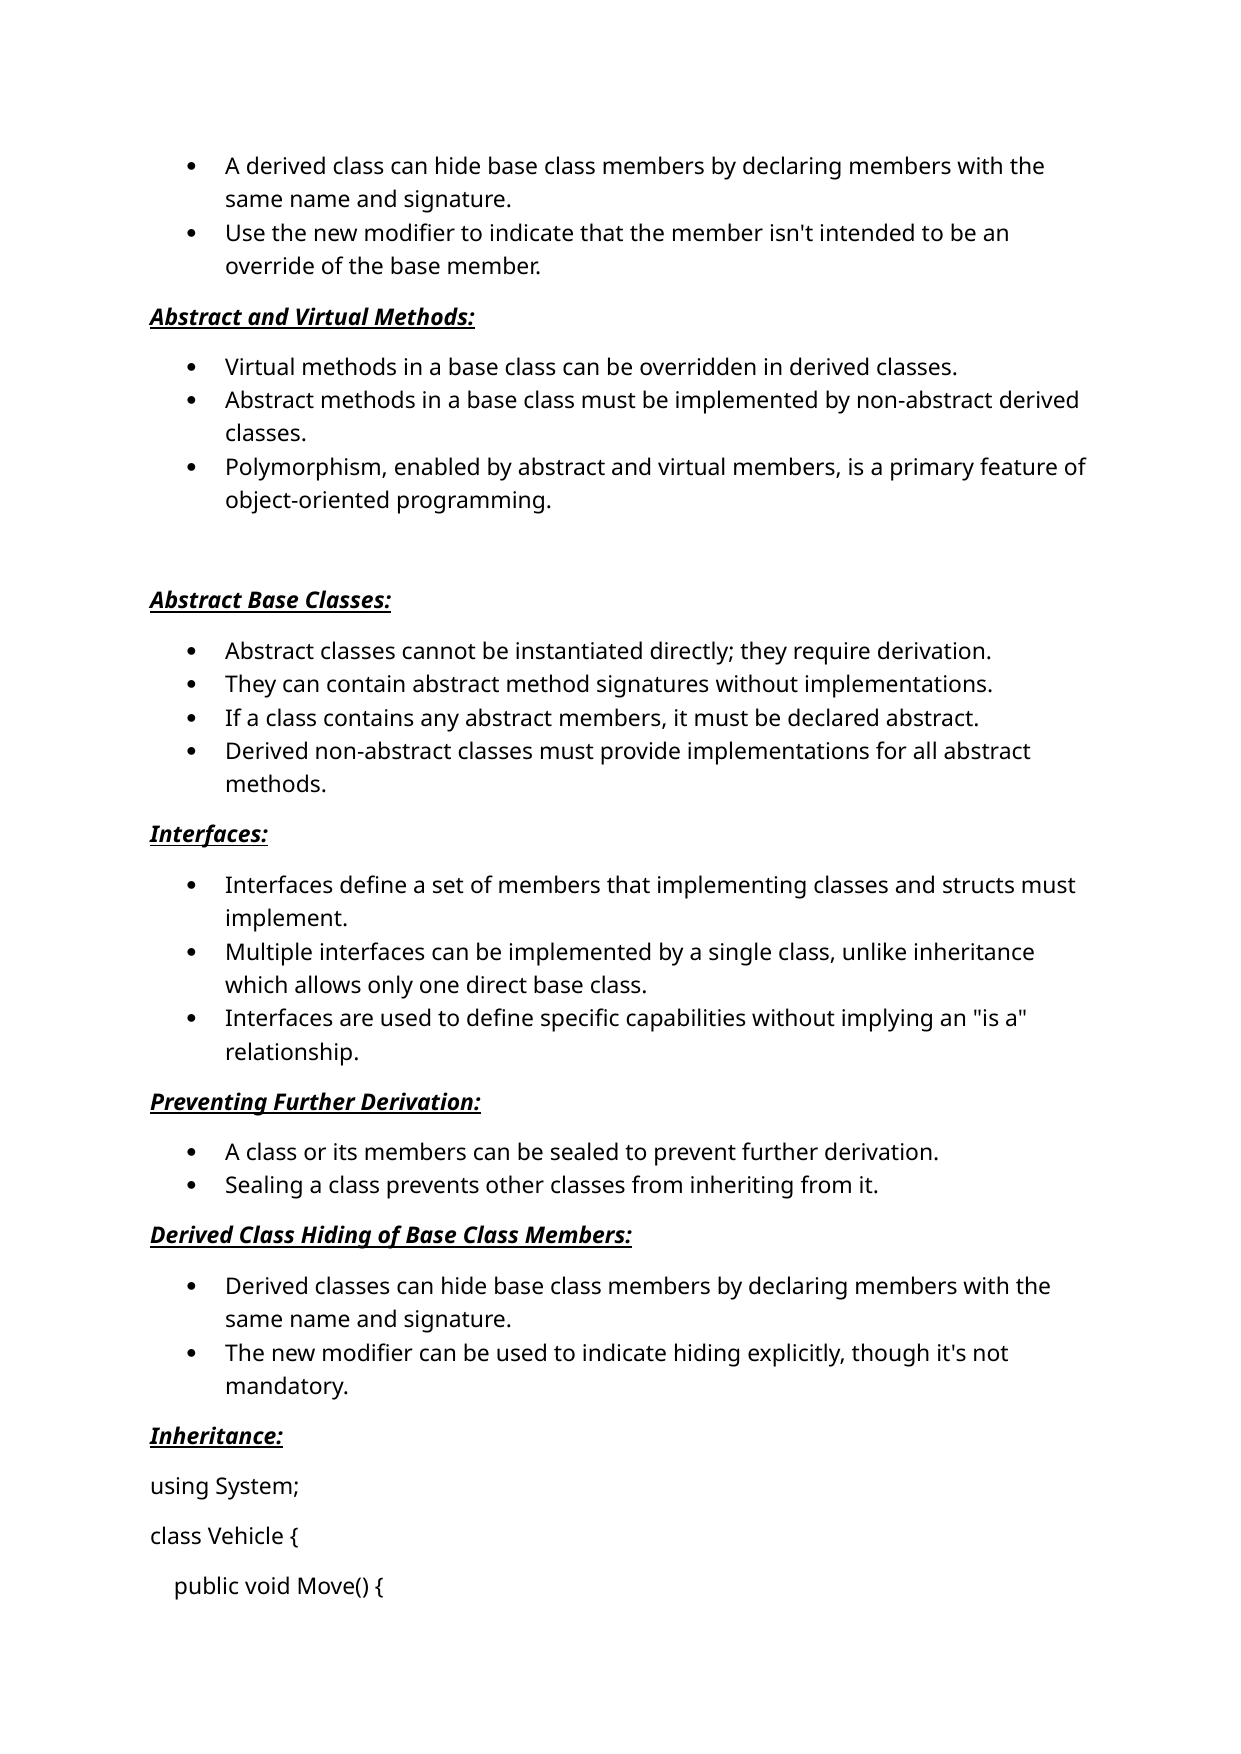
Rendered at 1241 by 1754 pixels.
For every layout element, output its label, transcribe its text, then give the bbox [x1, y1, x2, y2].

list Interfaces are used to define specific capabilities without implying an "is a" relationship. [187, 1002, 1090, 1067]
text Derived Class Hiding of Base Class Members: [150, 1219, 1090, 1251]
list Sealing a class prevents other classes from inheriting from it. [187, 1169, 1090, 1201]
text class Vehicle { [150, 1520, 1090, 1551]
text Preventing Further Derivation: [150, 1086, 1090, 1117]
text Inheritance: [150, 1420, 1090, 1451]
list Polymorphism, enabled by abstract and virtual members, is a primary feature of object-oriented programming. [187, 451, 1090, 516]
list Use the new modifier to indicate that the member isn't intended to be an override of the base member. [187, 217, 1090, 282]
list Derived classes can hide base class members by declaring members with the same name and signature. [187, 1269, 1090, 1334]
list Abstract classes cannot be instantiated directly; they require derivation. [187, 634, 1090, 666]
text Abstract Base Classes: [150, 584, 1090, 616]
list Derived non-abstract classes must provide implementations for all abstract methods. [187, 735, 1090, 799]
list They can contain abstract method signatures without implementations. [187, 668, 1090, 699]
text Abstract and Virtual Methods: [150, 300, 1090, 332]
text using System; [150, 1470, 1090, 1501]
list If a class contains any abstract members, it must be declared abstract. [187, 701, 1090, 733]
list Abstract methods in a base class must be implemented by non-abstract derived classes. [187, 384, 1090, 449]
list A class or its members can be sealed to prevent further derivation. [187, 1136, 1090, 1167]
list The new modifier can be used to indicate hiding explicitly, though it's not mandatory. [187, 1336, 1090, 1401]
list Interfaces define a set of members that implementing classes and structs must implement. [187, 868, 1090, 933]
list Multiple interfaces can be implemented by a single class, unlike inheritance which allows only one direct base class. [187, 935, 1090, 1000]
list A derived class can hide base class members by declaring members with the same name and signature. [187, 150, 1090, 215]
text Interfaces: [150, 818, 1090, 850]
list Virtual methods in a base class can be overridden in derived classes. [187, 351, 1090, 382]
text public void Move() { [150, 1570, 1090, 1602]
